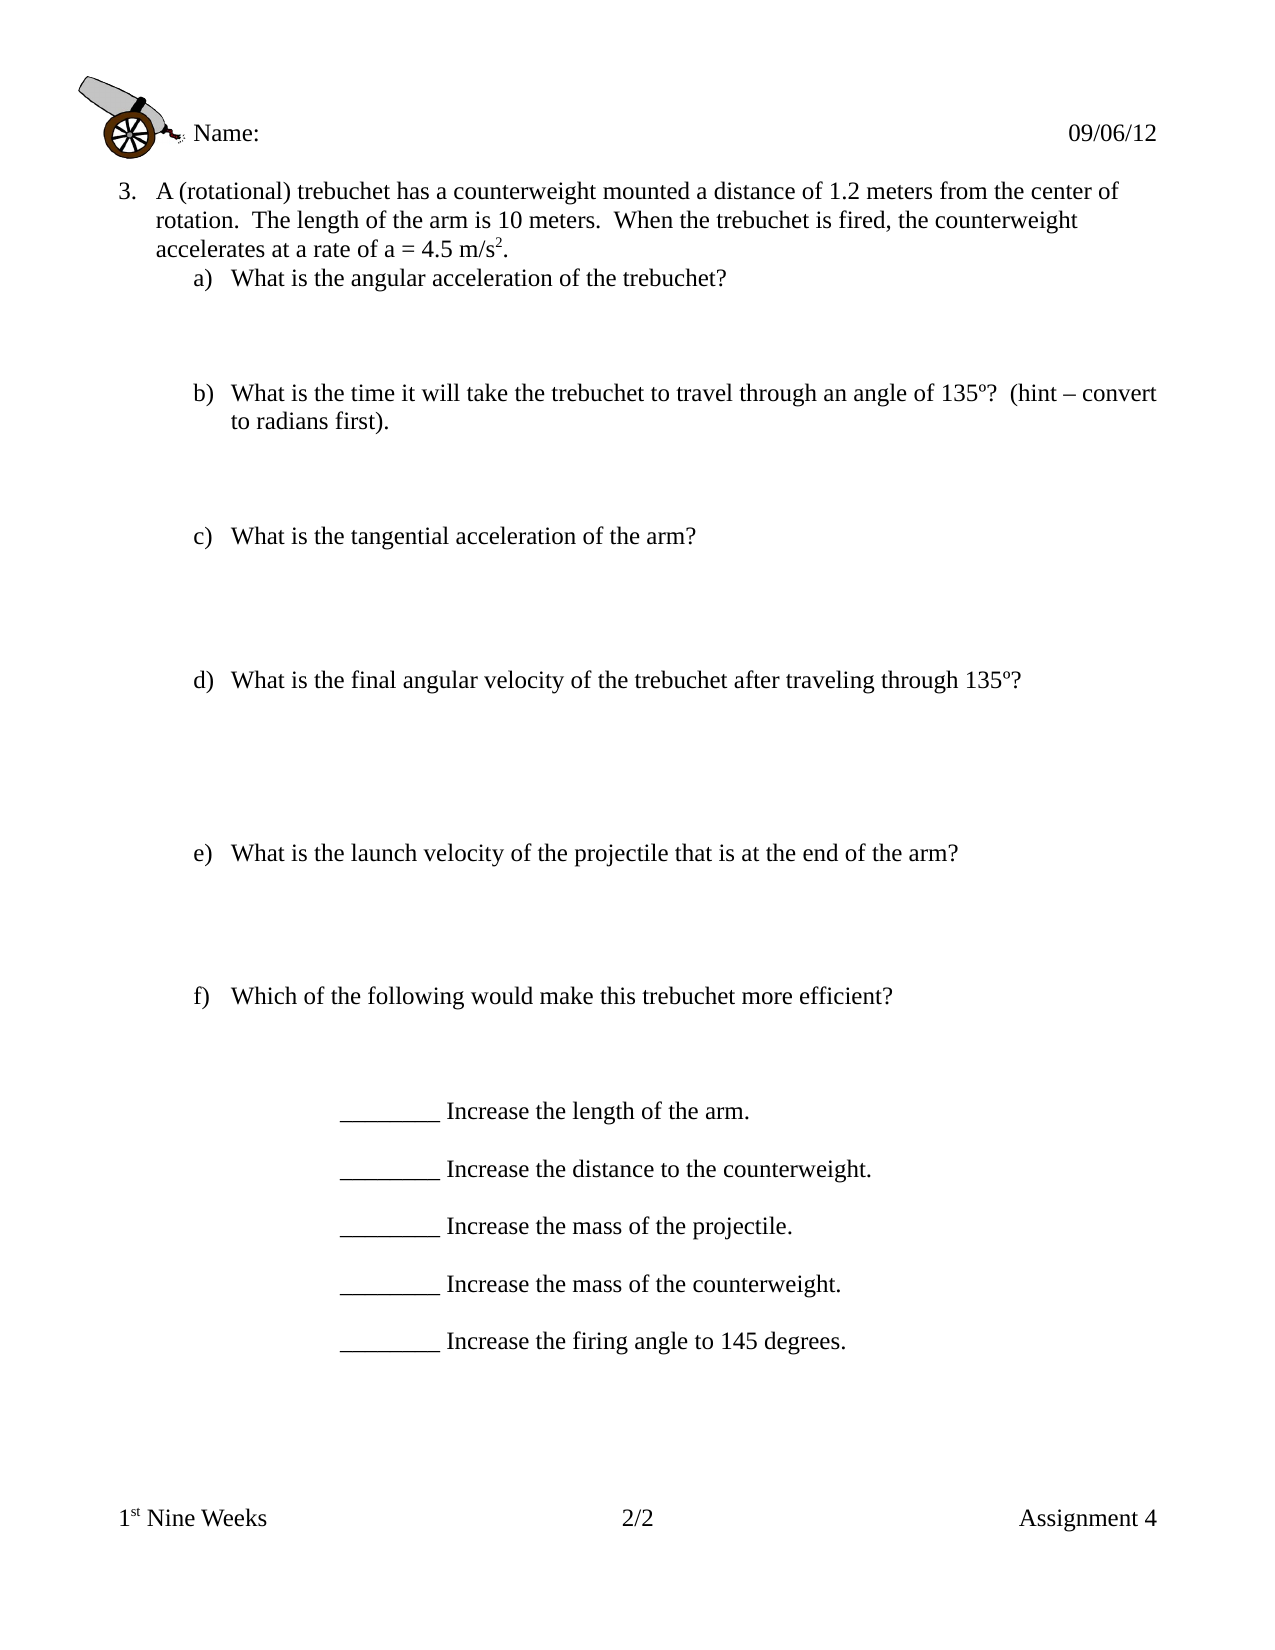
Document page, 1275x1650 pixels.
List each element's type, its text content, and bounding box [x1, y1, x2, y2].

list What is the tangential acceleration of the arm? [193, 521, 1157, 550]
list What is the angular acceleration of the trebuchet? [193, 263, 1157, 291]
list What is the launch velocity of the projectile that is at the end of the arm? [193, 838, 1157, 866]
list A (rotational) trebuchet has a counterweight mounted a distance of 1.2 meters from the center of rotation. The length of the arm is 10 meters. When the trebuchet is fired, the counterweight accelerates at a rate of a = 4.5 m/s2. [118, 176, 1157, 263]
list What is the final angular velocity of the trebuchet after traveling through 135º? [193, 665, 1157, 694]
text ________ Increase the firing angle to 145 degrees. [118, 1326, 1157, 1355]
text ________ Increase the length of the arm. [118, 1096, 1157, 1125]
text ________ Increase the mass of the counterweight. [118, 1269, 1157, 1298]
list What is the time it will take the trebuchet to travel through an angle of 135º? (hint – convert to radians first). [193, 378, 1157, 435]
text ________ Increase the distance to the counterweight. [118, 1154, 1157, 1183]
text ________ Increase the mass of the projectile. [118, 1211, 1157, 1240]
list Which of the following would make this trebuchet more efficient? [193, 981, 1157, 1010]
